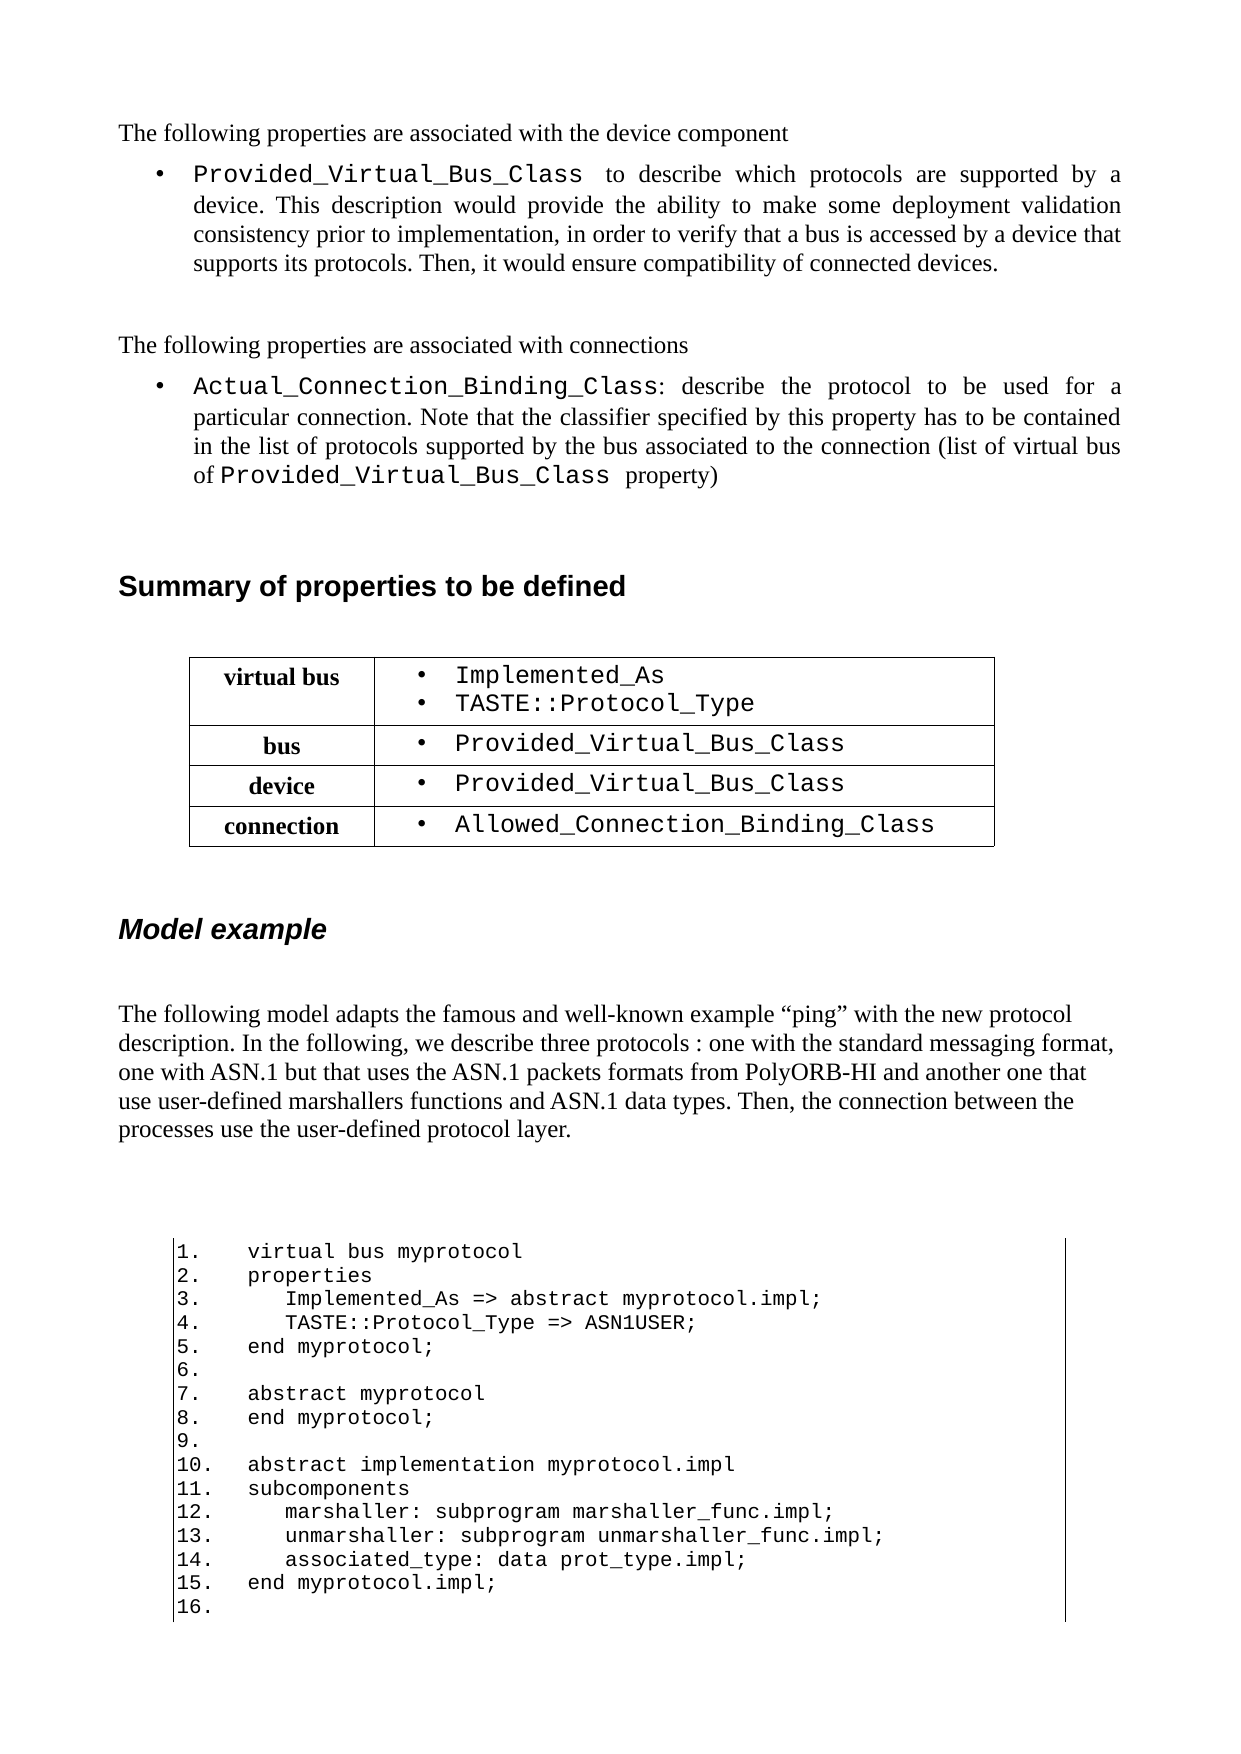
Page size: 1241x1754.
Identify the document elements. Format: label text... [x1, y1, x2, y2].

table_header Implemented_As TASTE::Protocol_Type [375, 658, 994, 725]
subtitle Summary of properties to be defined [118, 569, 1122, 603]
list end myprotocol.impl; [174, 1572, 1065, 1596]
list Implemented_As => abstract myprotocol.impl; [174, 1288, 1065, 1312]
list TASTE::Protocol_Type => ASN1USER; [174, 1312, 1065, 1336]
table_cell bus [190, 726, 374, 765]
table_cell Provided_Virtual_Bus_Class [375, 726, 994, 765]
table_cell Allowed_Connection_Binding_Class [375, 807, 994, 846]
table_cell Provided_Virtual_Bus_Class [375, 766, 994, 806]
list marshaller: subprogram marshaller_func.impl; [174, 1501, 1065, 1525]
text The following properties are associated with the device component [118, 118, 1122, 147]
text The following model adapts the famous and well-known example “ping” with the new protocol description. In the following, we describe three protocols : one with the standard messaging format, one with ASN.1 but that uses the ASN.1 packets formats from PolyORB-HI and another one that use user-defined marshallers functions and ASN.1 data types. Then, the connection between the processes use the user-defined protocol layer. [118, 999, 1122, 1143]
list unmarshaller: subprogram unmarshaller_func.impl; [174, 1525, 1065, 1548]
subtitle Model example [118, 912, 1122, 946]
text The following properties are associated with connections [118, 330, 1122, 359]
list associated_type: data prot_type.impl; [174, 1548, 1065, 1572]
list end myprotocol; [174, 1336, 1065, 1359]
list end myprotocol; [174, 1407, 1065, 1430]
table_header virtual bus [190, 658, 374, 725]
list abstract implementation myprotocol.impl [174, 1454, 1065, 1478]
table_cell connection [190, 807, 374, 846]
list abstract myprotocol [174, 1383, 1065, 1407]
list Actual_Connection_Binding_Class: describe the protocol to be used for a particular connection. Note that the classifier specified by this property has to be contained in the list of protocols supported by the bus associated to the connection (list of virtual bus of Provided_Virtual_Bus_Class property) [156, 371, 1122, 491]
list subcomponents [174, 1478, 1065, 1501]
table_cell device [190, 766, 374, 806]
list virtual bus myprotocol [174, 1238, 1065, 1265]
list properties [174, 1265, 1065, 1288]
list Provided_Virtual_Bus_Class to describe which protocols are supported by a device. This description would provide the ability to make some deployment validation consistency prior to implementation, in order to verify that a bus is accessed by a device that supports its protocols. Then, it would ensure compatibility of connected devices. [156, 159, 1122, 276]
